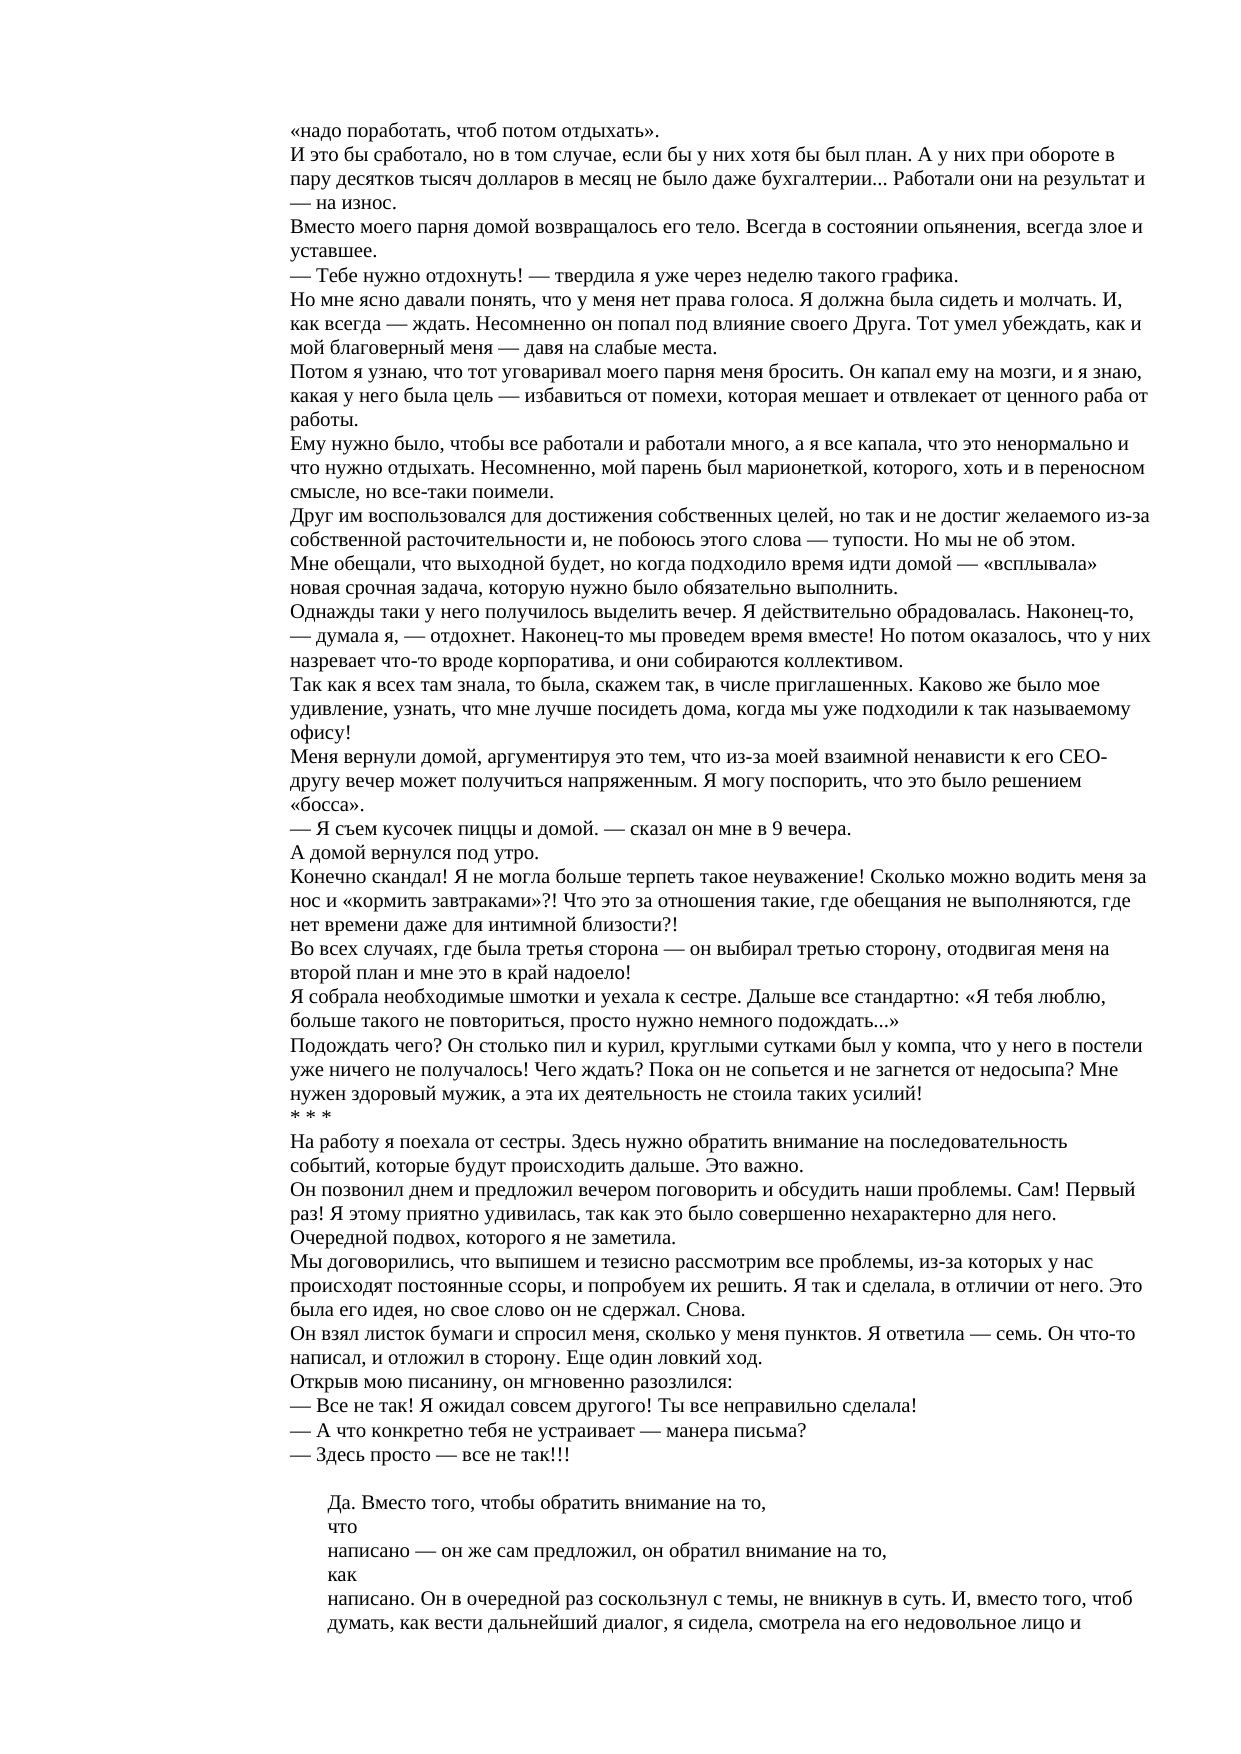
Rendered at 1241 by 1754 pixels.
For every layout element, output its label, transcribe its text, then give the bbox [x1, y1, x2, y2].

text «надо поработать, чтоб потом отдыхать». [290, 118, 1152, 142]
text Подождать чего? Он столько пил и курил, круглыми сутками был у компа, что у него в постели уже ничего не получалось! Чего ждать? Пока он не сопьется и не загнется от недосыпа? Мне нужен здоровый мужик, а эта их деятельность не стоила таких усилий! [290, 1032, 1152, 1105]
text Но мне ясно давали понять, что у меня нет права голоса. Я должна была сидеть и молчать. И, как всегда — ждать. Несомненно он попал под влияние своего Друга. Тот умел убеждать, как и мой благоверный меня — давя на слабые места. [290, 287, 1152, 359]
text Я собрала необходимые шмотки и уехала к сестре. Дальше все стандартно: «Я тебя люблю, больше такого не повториться, просто нужно немного подождать...» [290, 984, 1152, 1032]
text Однажды таки у него получилось выделить вечер. Я действительно обрадовалась. Наконец-то, — думала я, — отдохнет. Наконец-то мы проведем время вместе! Но потом оказалось, что у них назревает что-то вроде корпоратива, и они собираются коллективом. [290, 599, 1152, 672]
text Открыв мою писанину, он мгновенно разозлился: [290, 1369, 1152, 1393]
text Конечно скандал! Я не могла больше терпеть такое неуважение! Сколько можно водить меня за нос и «кормить завтраками»?! Что это за отношения такие, где обещания не выполняются, где нет времени даже для интимной близости?! [290, 864, 1152, 936]
text — Я съем кусочек пиццы и домой. — сказал он мне в 9 вечера. [290, 816, 1152, 840]
text Вместо моего парня домой возвращалось его тело. Всегда в состоянии опьянения, всегда злое и уставшее. [290, 214, 1152, 262]
text — А что конкретно тебя не устраивает — манера письма? [290, 1417, 1152, 1442]
text * * * [290, 1105, 1152, 1129]
text Он взял листок бумаги и спросил меня, сколько у меня пунктов. Я ответила — семь. Он что-то написал, и отложил в сторону. Еще один ловкий ход. [290, 1321, 1152, 1369]
text как [327, 1562, 1152, 1586]
text Да. Вместо того, чтобы обратить внимание на то, [327, 1490, 1152, 1514]
text Во всех случаях, где была третья сторона — он выбирал третью сторону, отодвигая меня на второй план и мне это в край надоело! [290, 936, 1152, 984]
text Он позвонил днем и предложил вечером поговорить и обсудить наши проблемы. Сам! Первый раз! Я этому приятно удивилась, так как это было совершенно нехарактерно для него. Очередной подвох, которого я не заметила. [290, 1177, 1152, 1249]
text Мне обещали, что выходной будет, но когда подходило время идти домой — «всплывала» новая срочная задача, которую нужно было обязательно выполнить. [290, 551, 1152, 599]
text Друг им воспользовался для достижения собственных целей, но так и не достиг желаемого из-за собственной расточительности и, не побоюсь этого слова — тупости. Но мы не об этом. [290, 503, 1152, 551]
text написано — он же сам предложил, он обратил внимание на то, [327, 1538, 1152, 1562]
text И это бы сработало, но в том случае, если бы у них хотя бы был план. А у них при обороте в пару десятков тысяч долларов в месяц не было даже бухгалтерии... Работали они на результат и — на износ. [290, 142, 1152, 214]
text — Все не так! Я ожидал совсем другого! Ты все неправильно сделала! [290, 1393, 1152, 1417]
text что [327, 1514, 1152, 1538]
text Мы договорились, что выпишем и тезисно рассмотрим все проблемы, из-за которых у нас происходят постоянные ссоры, и попробуем их решить. Я так и сделала, в отличии от него. Это была его идея, но свое слово он не сдержал. Снова. [290, 1249, 1152, 1321]
text написано. Он в очередной раз соскользнул с темы, не вникнув в суть. И, вместо того, чтоб думать, как вести дальнейший диалог, я сидела, смотрела на его недовольное лицо и [327, 1586, 1152, 1634]
text А домой вернулся под утро. [290, 840, 1152, 864]
text Потом я узнаю, что тот уговаривал моего парня меня бросить. Он капал ему на мозги, и я знаю, какая у него была цель — избавиться от помехи, которая мешает и отвлекает от ценного раба от работы. [290, 359, 1152, 431]
text — Здесь просто — все не так!!! [290, 1442, 1152, 1466]
text — Тебе нужно отдохнуть! — твердила я уже через неделю такого графика. [290, 262, 1152, 287]
text На работу я поехала от сестры. Здесь нужно обратить внимание на последовательность событий, которые будут происходить дальше. Это важно. [290, 1129, 1152, 1177]
text Ему нужно было, чтобы все работали и работали много, а я все капала, что это ненормально и что нужно отдыхать. Несомненно, мой парень был марионеткой, которого, хоть и в переносном смысле, но все-таки поимели. [290, 431, 1152, 503]
text Меня вернули домой, аргументируя это тем, что из-за моей взаимной ненависти к его СЕО-другу вечер может получиться напряженным. Я могу поспорить, что это было решением «босса». [290, 744, 1152, 816]
text Так как я всех там знала, то была, скажем так, в числе приглашенных. Каково же было мое удивление, узнать, что мне лучше посидеть дома, когда мы уже подходили к так называемому офису! [290, 672, 1152, 744]
